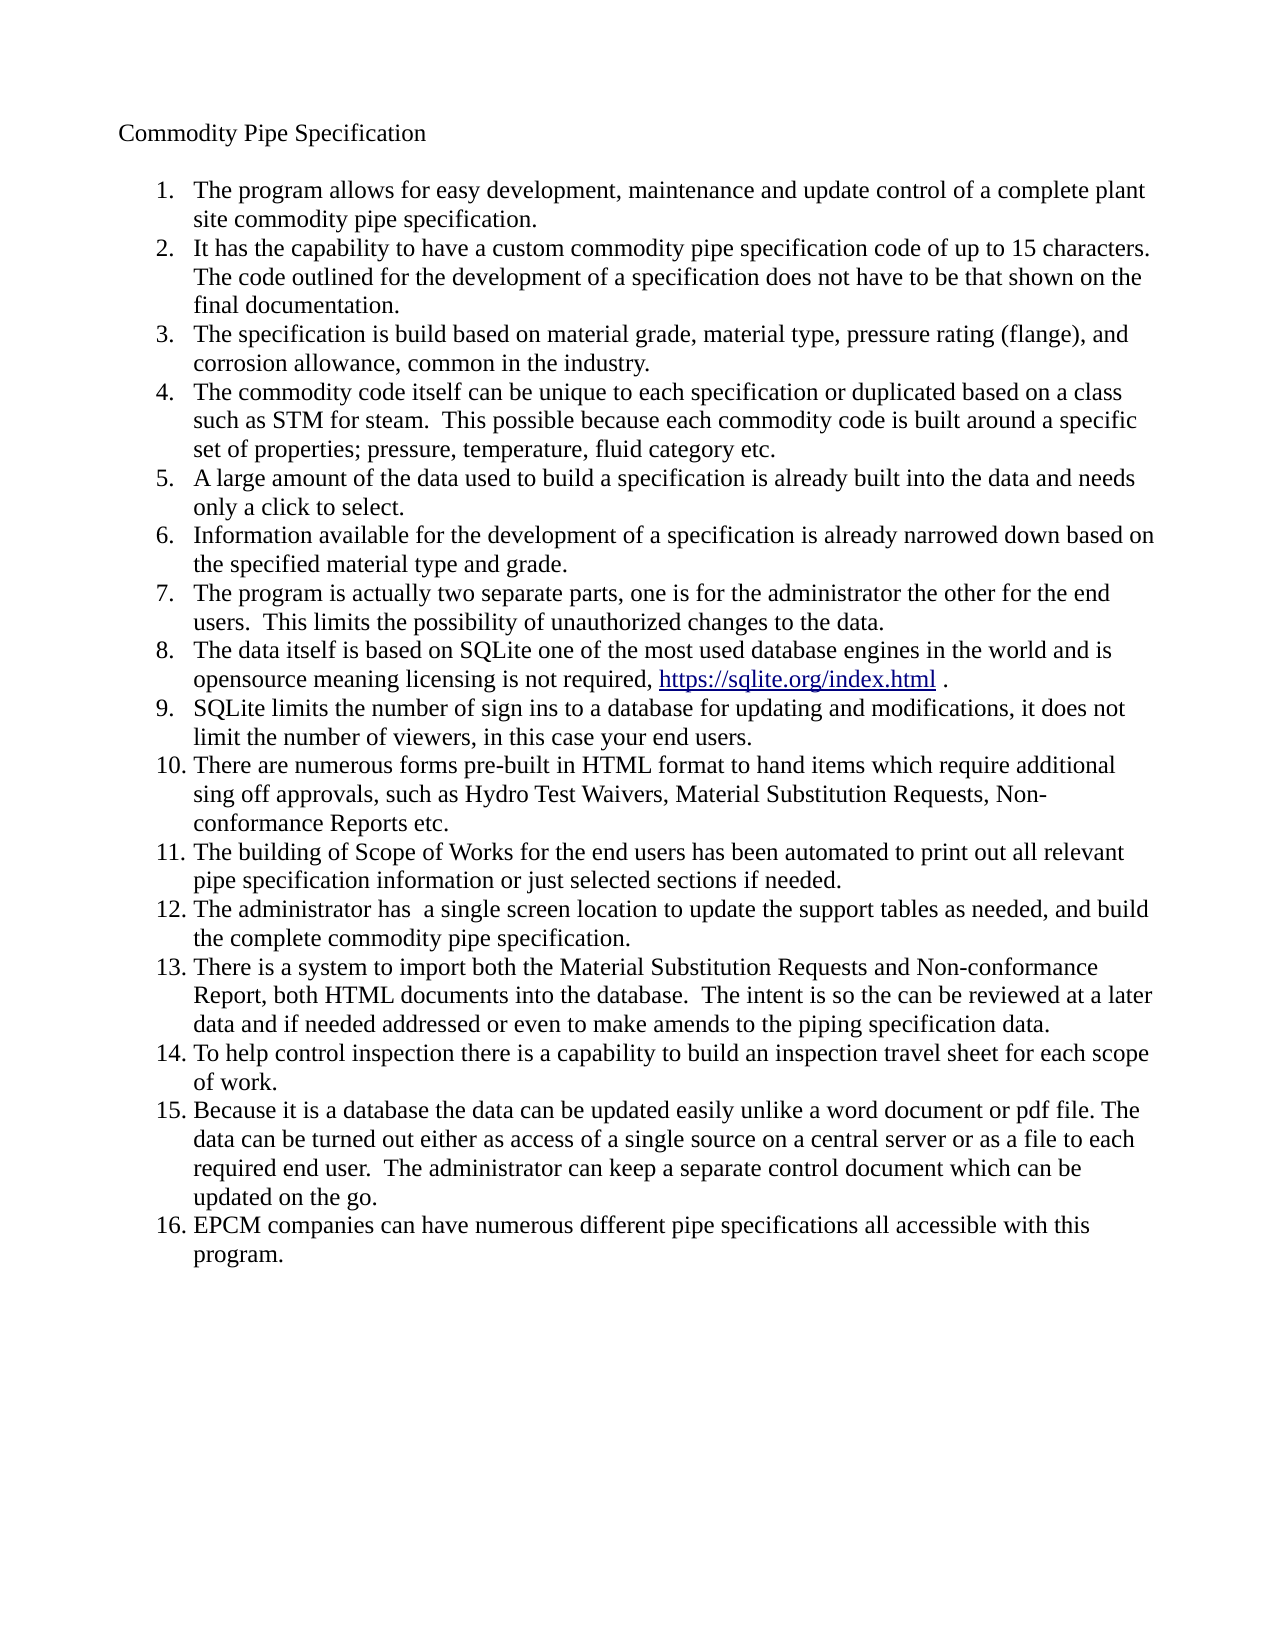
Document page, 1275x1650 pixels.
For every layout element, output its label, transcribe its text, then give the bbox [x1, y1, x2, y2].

list There is a system to import both the Material Substitution Requests and Non-conformance Report, both HTML documents into the database. The intent is so the can be reviewed at a later data and if needed addressed or even to make amends to the piping specification data. [156, 952, 1157, 1038]
text Commodity Pipe Specification [118, 118, 1157, 147]
list SQLite limits the number of sign ins to a database for updating and modifications, it does not limit the number of viewers, in this case your end users. [156, 693, 1157, 751]
list The building of Scope of Works for the end users has been automated to print out all relevant pipe specification information or just selected sections if needed. [156, 837, 1157, 894]
list The commodity code itself can be unique to each specification or duplicated based on a class such as STM for steam. This possible because each commodity code is built around a specific set of properties; pressure, temperature, fluid category etc. [156, 377, 1157, 463]
list Information available for the development of a specification is already narrowed down based on the specified material type and grade. [156, 521, 1157, 578]
list A large amount of the data used to build a specification is already built into the data and needs only a click to select. [156, 463, 1157, 521]
list The specification is build based on material grade, material type, pressure rating (flange), and corrosion allowance, common in the industry. [156, 319, 1157, 377]
list The data itself is based on SQLite one of the most used database engines in the world and is opensource meaning licensing is not required, https://sqlite.org/index.html . [156, 636, 1157, 693]
list To help control inspection there is a capability to build an inspection travel sheet for each scope of work. [156, 1038, 1157, 1096]
list EPCM companies can have numerous different pipe specifications all accessible with this program. [156, 1211, 1157, 1268]
list It has the capability to have a custom commodity pipe specification code of up to 15 characters. The code outlined for the development of a specification does not have to be that shown on the final documentation. [156, 233, 1157, 319]
list Because it is a database the data can be updated easily unlike a word document or pdf file. The data can be turned out either as access of a single source on a central server or as a file to each required end user. The administrator can keep a separate control document which can be updated on the go. [156, 1096, 1157, 1211]
list The program is actually two separate parts, one is for the administrator the other for the end users. This limits the possibility of unauthorized changes to the data. [156, 578, 1157, 636]
list The program allows for easy development, maintenance and update control of a complete plant site commodity pipe specification. [156, 176, 1157, 233]
list There are numerous forms pre-built in HTML format to hand items which require additional sing off approvals, such as Hydro Test Waivers, Material Substitution Requests, Non-conformance Reports etc. [156, 751, 1157, 837]
list The administrator has a single screen location to update the support tables as needed, and build the complete commodity pipe specification. [156, 894, 1157, 952]
